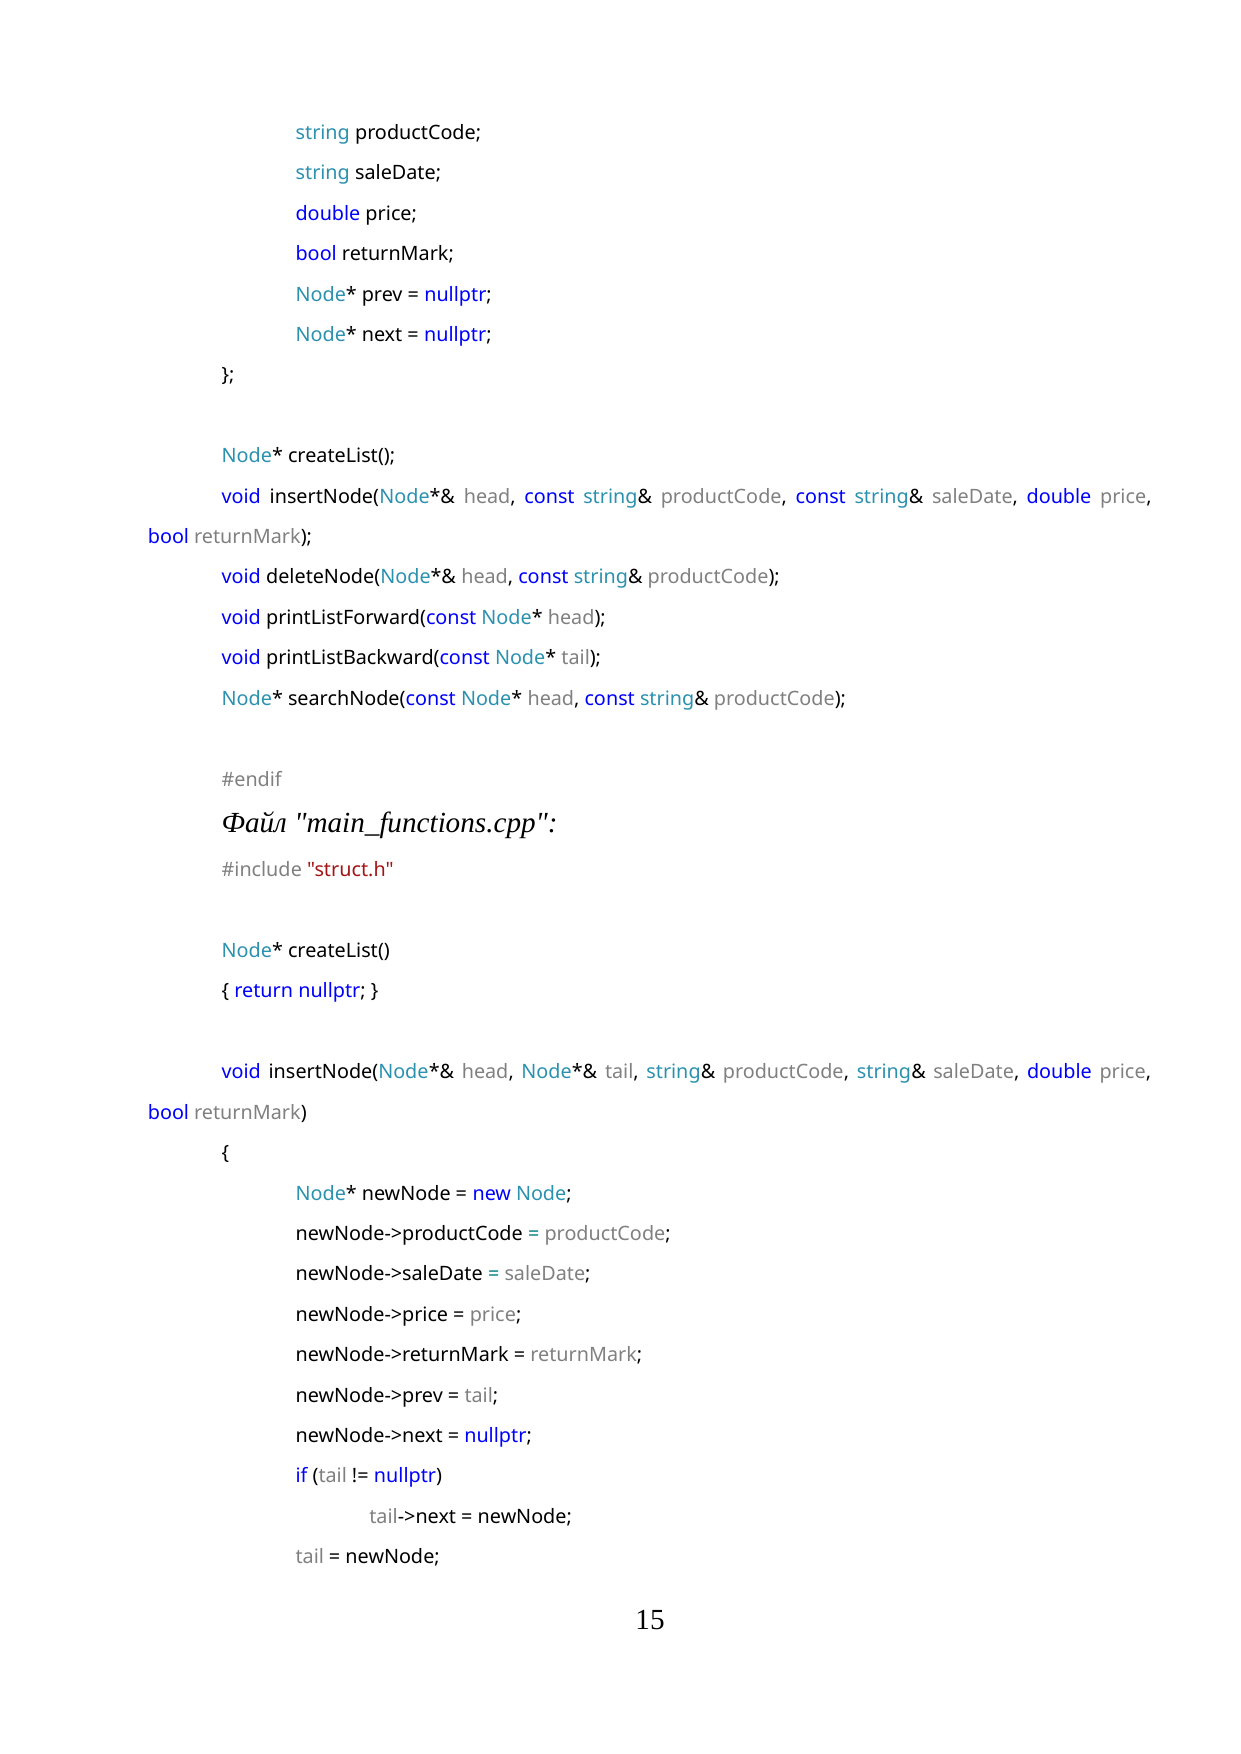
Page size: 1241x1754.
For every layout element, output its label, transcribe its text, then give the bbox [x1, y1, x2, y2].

text Node* prev = nullptr; [148, 280, 1152, 307]
text newNode->prev = tail; [148, 1381, 1152, 1408]
text newNode->saleDate = saleDate; [148, 1260, 1152, 1287]
text void deleteNode(Node*& head, const string& productCode); [148, 563, 1152, 590]
text Node* searchNode(const Node* head, const string& productCode); [148, 684, 1152, 711]
text Node* createList() [148, 936, 1152, 963]
text { [148, 1138, 1152, 1165]
text bool returnMark; [148, 239, 1152, 266]
text Node* newNode = new Node; [148, 1179, 1152, 1206]
text #include "struct.h" [148, 856, 1152, 882]
text double price; [148, 199, 1152, 226]
text #endif [148, 765, 1152, 792]
text void printListBackward(const Node* tail); [148, 643, 1152, 671]
text void insertNode(Node*& head, const string& productCode, const string& saleDate, double price, bool returnMark); [148, 482, 1152, 549]
text void printListForward(const Node* head); [148, 603, 1152, 630]
text Node* createList(); [148, 441, 1152, 468]
text string productCode; [148, 118, 1152, 145]
text newNode->price = price; [148, 1300, 1152, 1327]
text newNode->next = nullptr; [148, 1421, 1152, 1448]
text newNode->productCode = productCode; [148, 1219, 1152, 1246]
text }; [148, 361, 1152, 388]
text Node* next = nullptr; [148, 320, 1152, 347]
text { return nullptr; } [148, 977, 1152, 1004]
text newNode->returnMark = returnMark; [148, 1341, 1152, 1367]
text Файл "main_functions.cpp": [148, 805, 1152, 839]
text if (tail != nullptr) [148, 1462, 1152, 1489]
text tail->next = newNode; [148, 1502, 1152, 1529]
text tail = newNode; [148, 1543, 1152, 1569]
text string saleDate; [148, 158, 1152, 186]
text void insertNode(Node*& head, Node*& tail, string& productCode, string& saleDate, double price, bool returnMark) [148, 1058, 1152, 1125]
